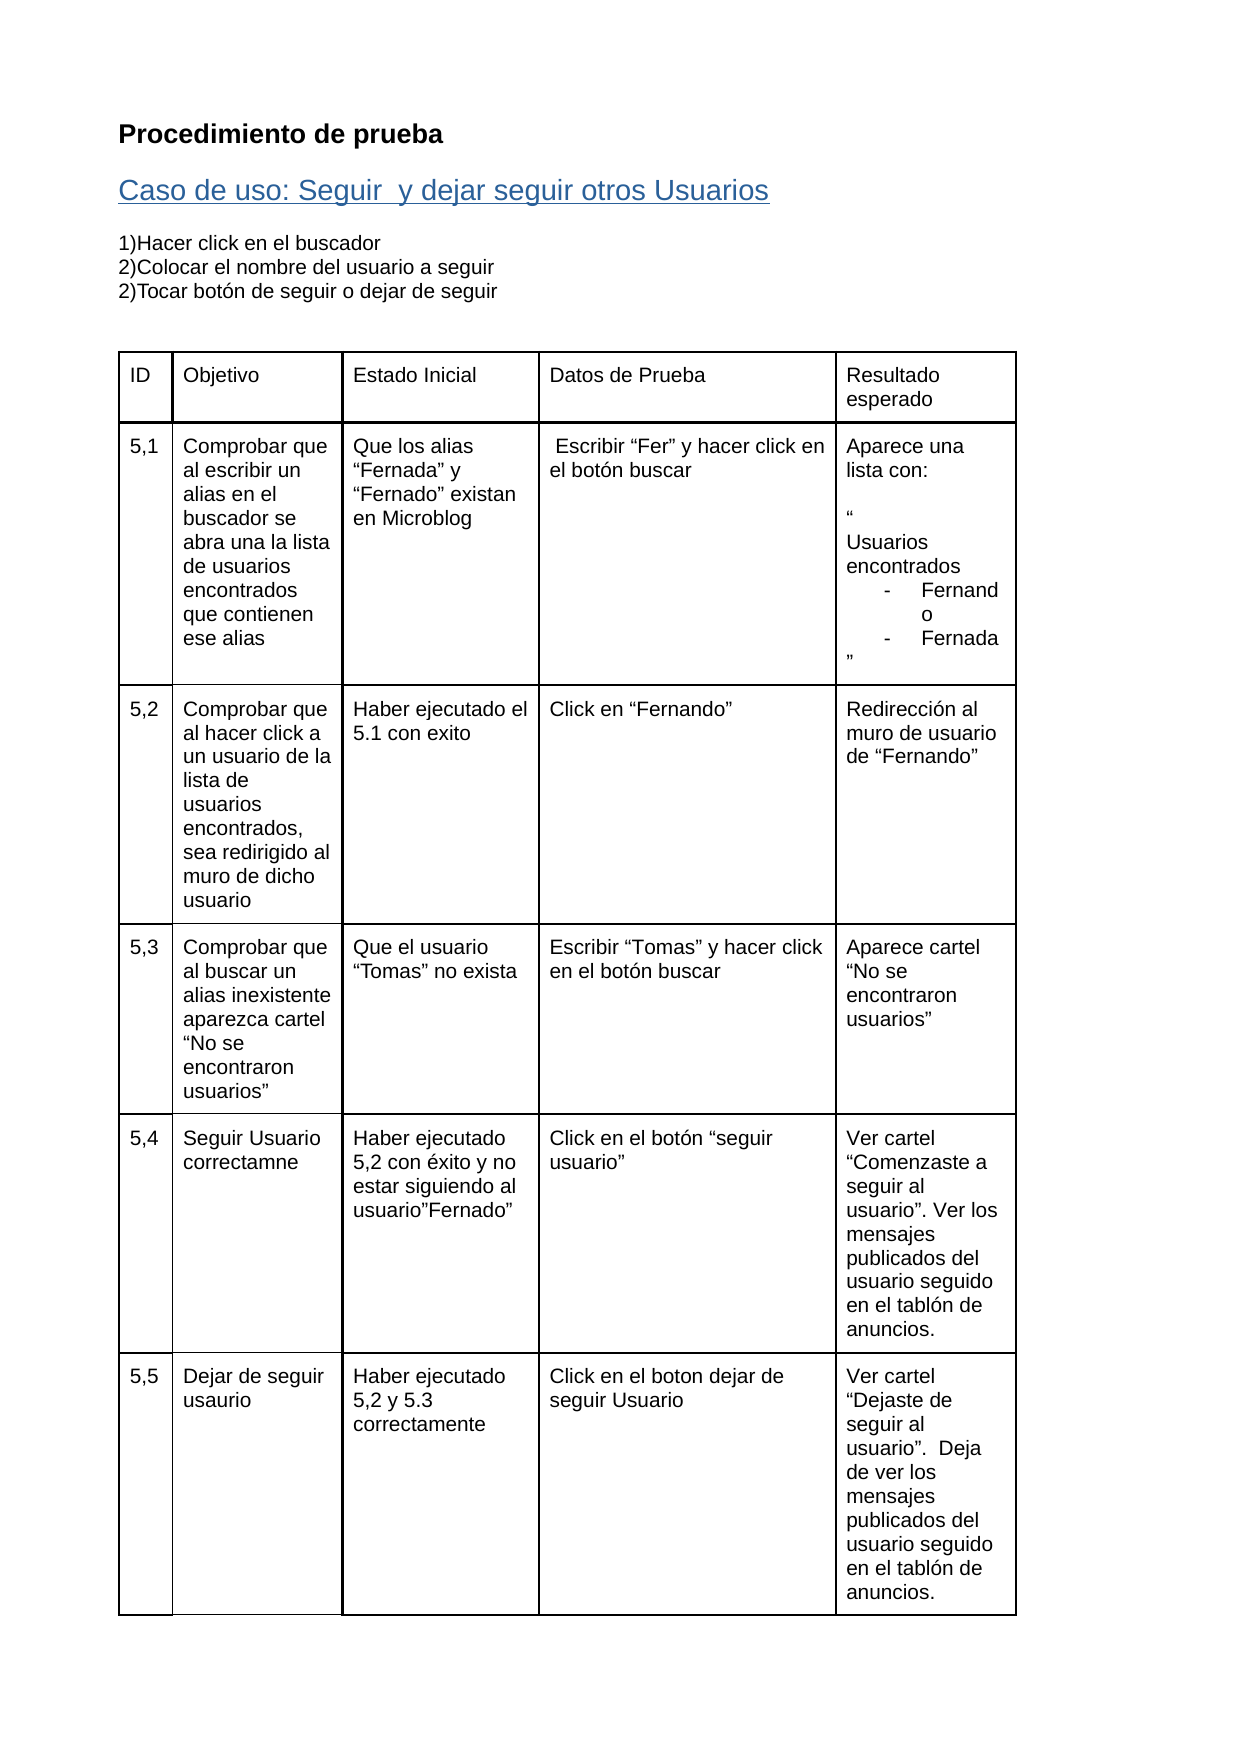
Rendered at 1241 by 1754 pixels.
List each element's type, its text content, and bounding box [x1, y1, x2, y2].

table_cell Click en el boton dejar de seguir Usuario [540, 1354, 835, 1614]
text 2)Colocar el nombre del usuario a seguir [118, 255, 1122, 279]
table_cell 5,1 [120, 424, 172, 684]
table_cell Dejar de seguir usaurio [173, 1353, 341, 1614]
table_cell Haber ejecutado el 5.1 con exito [344, 686, 538, 922]
table_header Objetivo [174, 353, 341, 421]
table_cell Escribir “Fer” y hacer click en el botón buscar [540, 424, 835, 684]
table_cell Haber ejecutado 5,2 con éxito y no estar siguiendo al usuario”Fernado” [344, 1115, 538, 1352]
table_cell Que los alias “Fernada” y “Fernado” existan en Microblog [344, 424, 538, 684]
text Caso de uso: Seguir y dejar seguir otros Usuarios [118, 173, 1122, 207]
table_cell Comprobar que al escribir un alias en el buscador se abra una la lista de usuarios encontrados que contienen ese alias [173, 424, 341, 684]
table_cell Escribir “Tomas” y hacer click en el botón buscar [540, 925, 835, 1113]
table_cell Haber ejecutado 5,2 y 5.3 correctamente [344, 1354, 538, 1614]
table_header ID [120, 353, 171, 421]
text 2)Tocar botón de seguir o dejar de seguir [118, 279, 1122, 303]
table_cell 5,5 [120, 1354, 172, 1614]
table_cell Ver cartel “Dejaste de seguir al usuario”. Deja de ver los mensajes publicados del usuario seguido en el tablón de anuncios. [837, 1354, 1015, 1614]
table_cell Redirección al muro de usuario de “Fernando” [837, 686, 1015, 922]
table_cell Comprobar que al buscar un alias inexistente aparezca cartel “No se encontraron usuarios” [173, 924, 341, 1113]
table_cell Aparece una lista con: “ Usuarios encontrados Fernando Fernada ” [837, 424, 1015, 684]
table_cell Que el usuario “Tomas” no exista [344, 925, 538, 1113]
table_cell Comprobar que al hacer click a un usuario de la lista de usuarios encontrados, sea redirigido al muro de dicho usuario [173, 685, 341, 922]
table_cell 5,2 [120, 686, 172, 922]
table_cell Click en el botón “seguir usuario” [540, 1115, 835, 1352]
table_header Resultado esperado [837, 353, 1015, 421]
table_cell Seguir Usuario correctamne [173, 1114, 341, 1352]
table_cell Ver cartel “Comenzaste a seguir al usuario”. Ver los mensajes publicados del usuario seguido en el tablón de anuncios. [837, 1115, 1015, 1352]
table_header Datos de Prueba [540, 353, 835, 421]
table_cell 5,3 [120, 925, 172, 1113]
text Procedimiento de prueba [118, 118, 1122, 149]
table_cell 5,4 [120, 1115, 172, 1352]
table_header Estado Inicial [344, 353, 538, 421]
table_cell Click en “Fernando” [540, 686, 835, 922]
table_cell Aparece cartel “No se encontraron usuarios” [837, 925, 1015, 1113]
text 1)Hacer click en el buscador [118, 231, 1122, 255]
